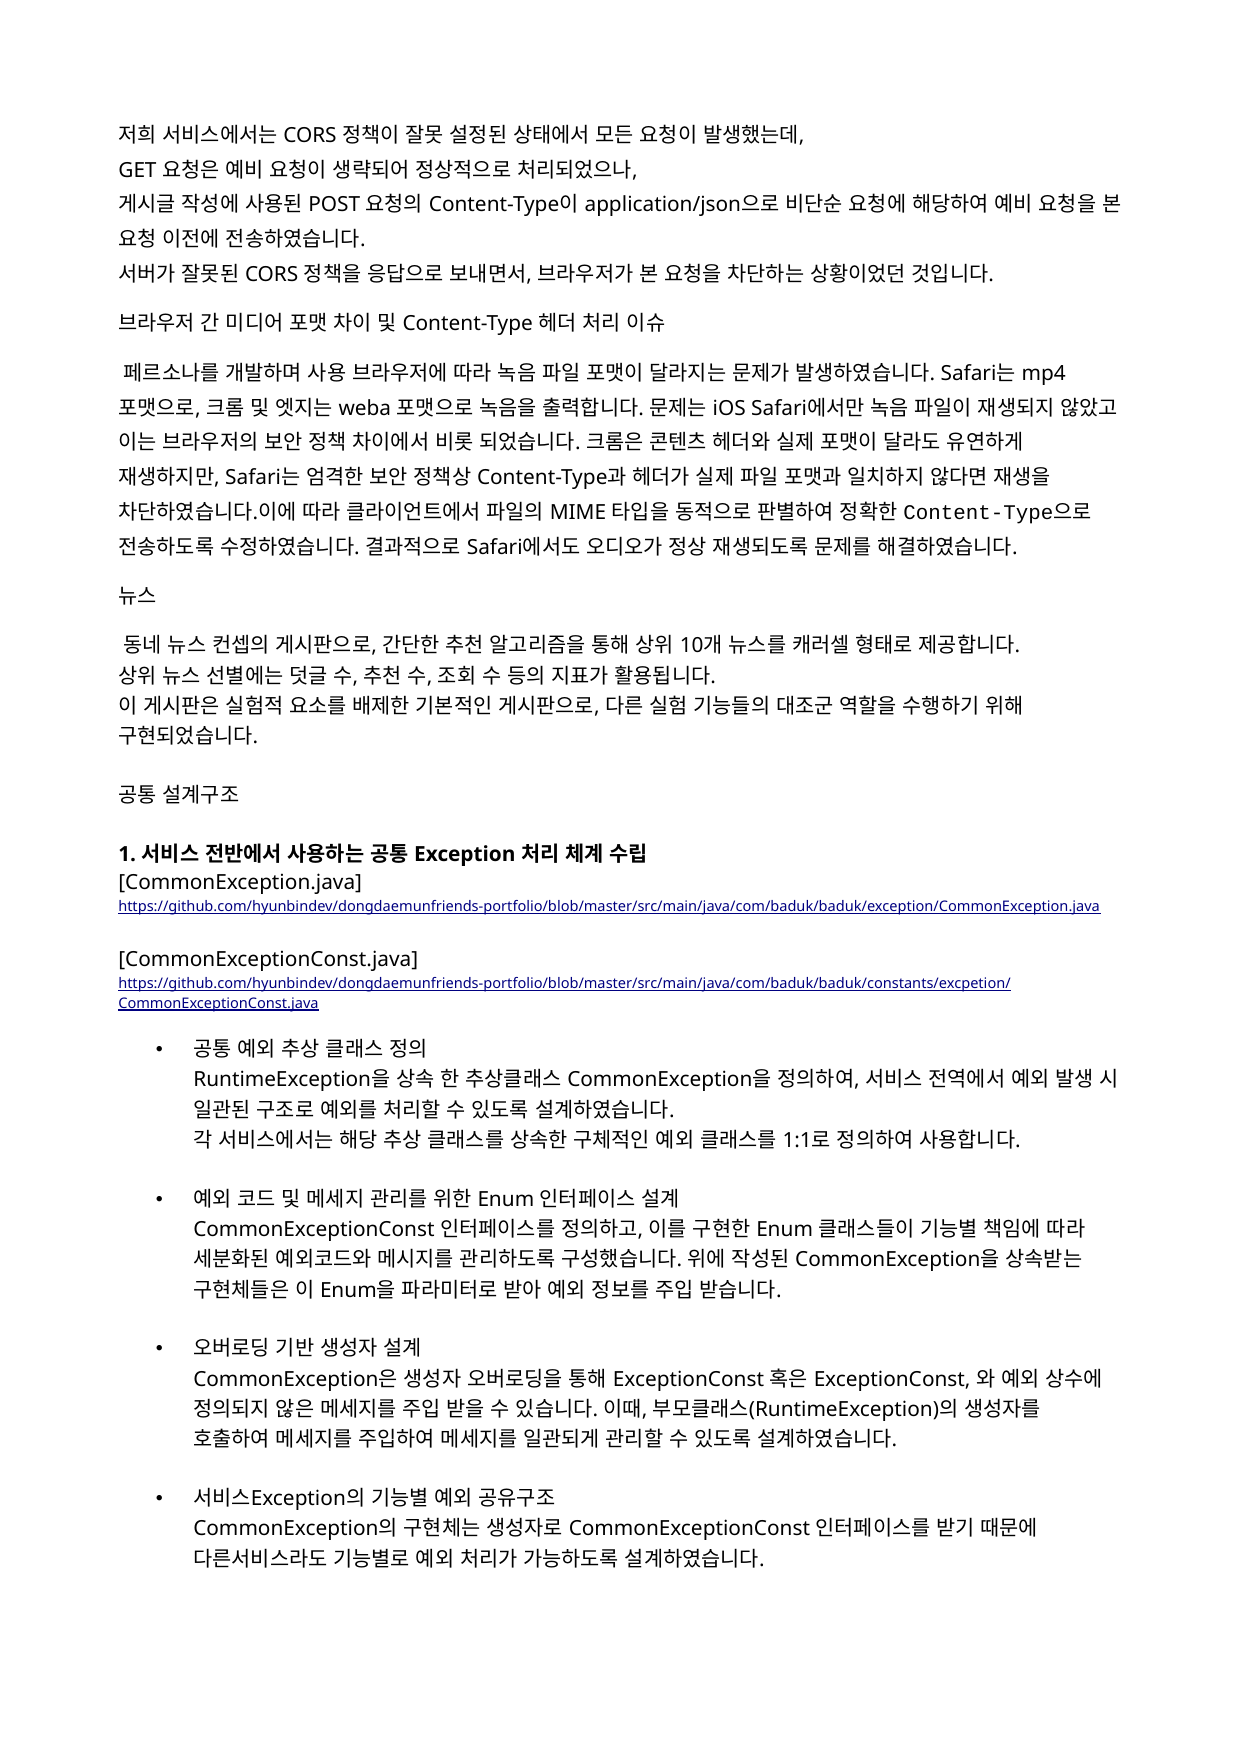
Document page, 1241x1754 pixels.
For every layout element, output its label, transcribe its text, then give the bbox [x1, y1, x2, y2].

text https://github.com/hyunbindev/dongdaemunfriends-portfolio/blob/master/src/main/java/com/baduk/baduk/exception/CommonException.java [118, 896, 1122, 916]
list 서비스Exception의 기능별 예외 공유구조 CommonException의 구현체는 생성자로 CommonExceptionConst 인터페이스를 받기 때문에 다른서비스라도 기능별로 예외 처리가 가능하도록 설계하였습니다. [156, 1481, 1122, 1601]
text 저희 서비스에서는 CORS 정책이 잘못 설정된 상태에서 모든 요청이 발생했는데, GET 요청은 예비 요청이 생략되어 정상적으로 처리되었으나, 게시글 작성에 사용된 POST 요청의 Content-Type이 application/json으로 비단순 요청에 해당하여 예비 요청을 본 요청 이전에 전송하였습니다. 서버가 잘못된 CORS 정책을 응답으로 보내면서, 브라우저가 본 요청을 차단하는 상황이었던 것입니다. [118, 118, 1122, 288]
text 동네 뉴스 컨셉의 게시판으로, 간단한 추천 알고리즘을 통해 상위 10개 뉴스를 캐러셀 형태로 제공합니다. 상위 뉴스 선별에는 덧글 수, 추천 수, 조회 수 등의 지표가 활용됩니다. 이 게시판은 실험적 요소를 배제한 기본적인 게시판으로, 다른 실험 기능들의 대조군 역할을 수행하기 위해 구현되었습니다. [118, 629, 1122, 750]
list 예외 코드 및 메세지 관리를 위한 Enum 인터페이스 설계 CommonExceptionConst 인터페이스를 정의하고, 이를 구현한 Enum 클래스들이 기능별 책임에 따라 세분화된 예외코드와 메시지를 관리하도록 구성했습니다. 위에 작성된 CommonException을 상속받는 구현체들은 이 Enum을 파라미터로 받아 예외 정보를 주입 받습니다. [156, 1182, 1122, 1332]
list 공통 예외 추상 클래스 정의 RuntimeException을 상속 한 추상클래스 CommonException을 정의하여, 서비스 전역에서 예외 발생 시 일관된 구조로 예외를 처리할 수 있도록 설계하였습니다. 각 서비스에서는 해당 추상 클래스를 상속한 구체적인 예외 클래스를 1:1로 정의하여 사용합니다. [156, 1032, 1122, 1182]
text 공통 설계구조 [118, 778, 1122, 809]
text https://github.com/hyunbindev/dongdaemunfriends-portfolio/blob/master/src/main/java/com/baduk/baduk/constants/excpetion/CommonExceptionConst.java [118, 973, 1122, 1012]
text [CommonException.java] [118, 867, 1122, 896]
text 페르소나를 개발하며 사용 브라우저에 따라 녹음 파일 포맷이 달라지는 문제가 발생하였습니다. Safari는 mp4 포맷으로, 크롬 및 엣지는 weba 포맷으로 녹음을 출력합니다. 문제는 iOS Safari에서만 녹음 파일이 재생되지 않았고 이는 브라우저의 보안 정책 차이에서 비롯 되었습니다. 크롬은 콘텐츠 헤더와 실제 포맷이 달라도 유연하게 재생하지만, Safari는 엄격한 보안 정책상 Content-Type과 헤더가 실제 파일 포맷과 일치하지 않다면 재생을 차단하였습니다.이에 따라 클라이언트에서 파일의 MIME 타입을 동적으로 판별하여 정확한 Content-Type으로 전송하도록 수정하였습니다. 결과적으로 Safari에서도 오디오가 정상 재생되도록 문제를 해결하였습니다. [118, 356, 1122, 560]
text 뉴스 [118, 579, 1122, 610]
text 브라우저 간 미디어 포맷 차이 및 Content-Type 헤더 처리 이슈 [118, 307, 1122, 337]
text [CommonExceptionConst.java] [118, 944, 1122, 973]
text 1. 서비스 전반에서 사용하는 공통 Exception 처리 체계 수립 [118, 837, 1122, 867]
list 오버로딩 기반 생성자 설계 CommonException은 생성자 오버로딩을 통해 ExceptionConst 혹은 ExceptionConst, 와 예외 상수에 정의되지 않은 메세지를 주입 받을 수 있습니다. 이때, 부모클래스(RuntimeException)의 생성자를 호출하여 메세지를 주입하여 메세지를 일관되게 관리할 수 있도록 설계하였습니다. [156, 1332, 1122, 1481]
